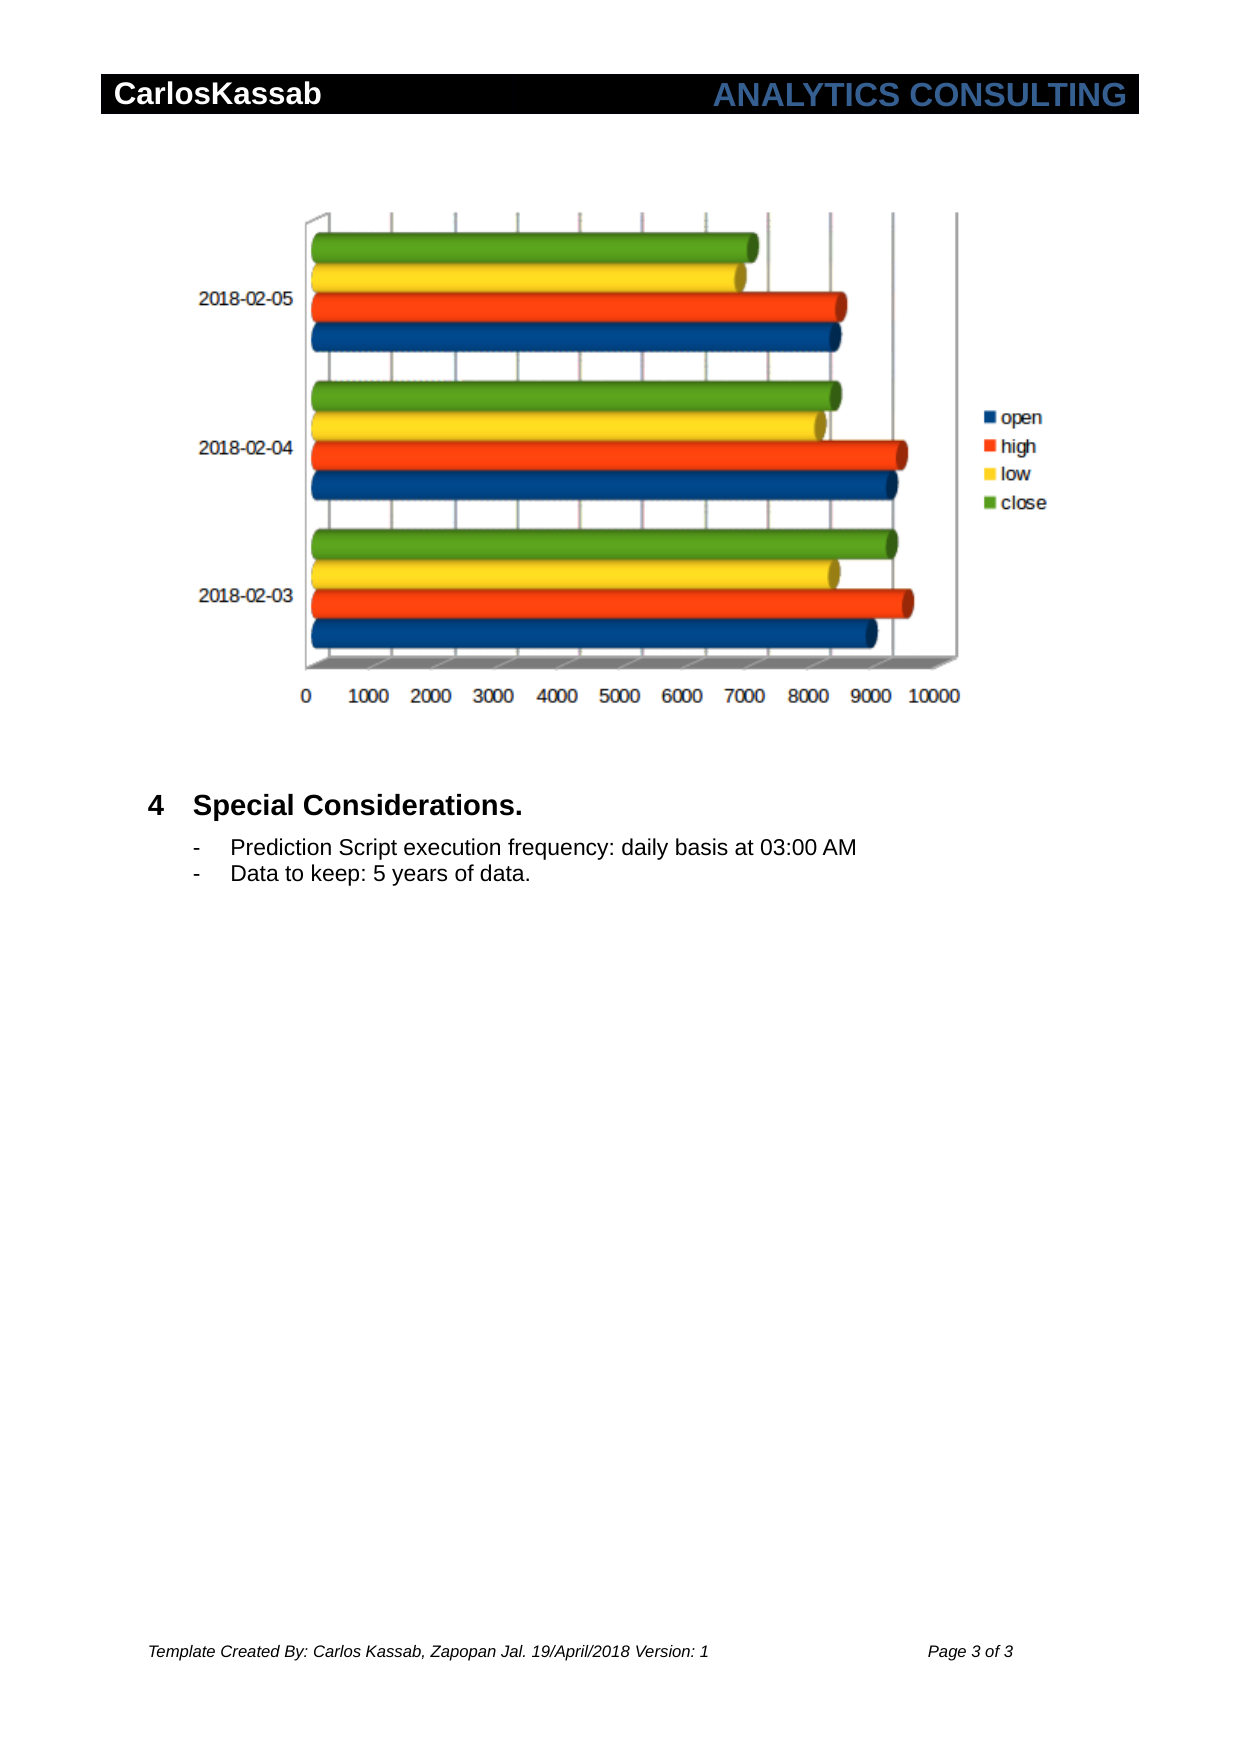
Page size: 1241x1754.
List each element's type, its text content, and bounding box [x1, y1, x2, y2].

list Data to keep: 5 years of data. [193, 860, 1092, 886]
list Prediction Script execution frequency: daily basis at 03:00 AM [193, 834, 1092, 860]
picture [185, 205, 1055, 709]
subtitle Special Considerations. [148, 788, 1092, 821]
